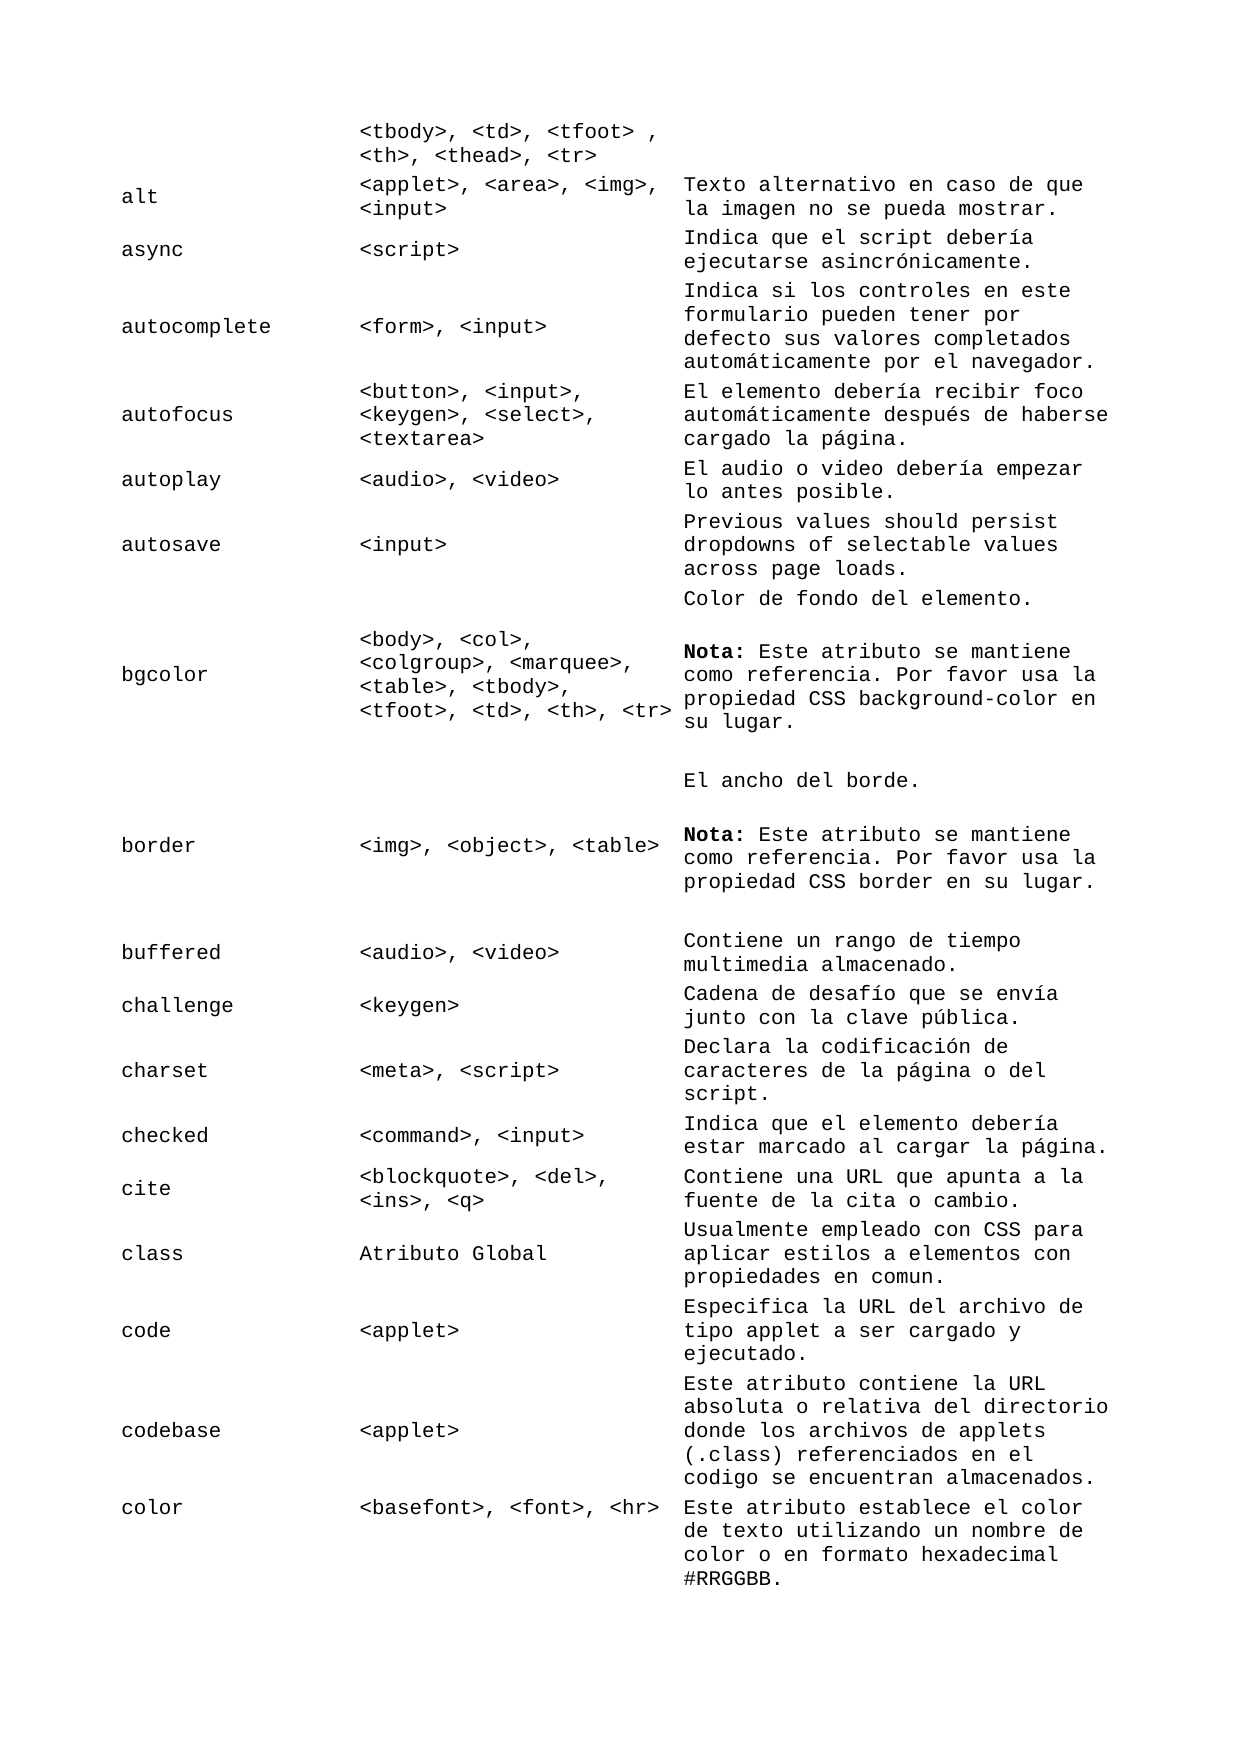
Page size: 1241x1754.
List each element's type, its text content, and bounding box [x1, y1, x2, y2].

table_cell <keygen> [356, 980, 680, 1033]
table_cell Indica que el elemento debería estar marcado al cargar la página. [680, 1110, 1122, 1163]
table_cell autocomplete [118, 278, 356, 378]
table_cell <img>, <object>, <table> [356, 768, 680, 927]
table_cell Especifica la URL del archivo de tipo applet a ser cargado y ejecutado. [680, 1293, 1122, 1370]
table_cell code [118, 1293, 356, 1370]
table_cell Atributo Global [356, 1216, 680, 1293]
table_cell challenge [118, 980, 356, 1033]
table_cell alt [118, 171, 356, 224]
table_cell <applet> [356, 1293, 680, 1370]
table_cell bgcolor [118, 585, 356, 768]
table_cell El ancho del borde. Nota: Este atributo se mantiene como referencia. Por favor usa la propiedad CSS border en su lugar. [680, 768, 1122, 927]
table_cell border [118, 768, 356, 927]
table_cell checked [118, 1110, 356, 1163]
table_cell async [118, 224, 356, 277]
table_cell Texto alternativo en caso de que la imagen no se pueda mostrar. [680, 171, 1122, 224]
table_cell <button>, <input>, <keygen>, <select>, <textarea> [356, 378, 680, 455]
table_cell Este atributo establece el color de texto utilizando un nombre de color o en formato hexadecimal #RRGGBB. [680, 1494, 1122, 1624]
table_cell buffered [118, 927, 356, 980]
table_cell <tbody>, <td>, <tfoot> , <th>, <thead>, <tr> [356, 118, 680, 171]
table_cell <script> [356, 224, 680, 277]
table_cell El elemento debería recibir foco automáticamente después de haberse cargado la página. [680, 378, 1122, 455]
table_cell charset [118, 1033, 356, 1110]
table_cell El audio o video debería empezar lo antes posible. [680, 455, 1122, 508]
table_cell color [118, 1494, 356, 1624]
table_cell codebase [118, 1370, 356, 1494]
table_cell [680, 118, 1122, 171]
table_cell <basefont>, <font>, <hr> [356, 1494, 680, 1624]
table_cell <meta>, <script> [356, 1033, 680, 1110]
table_cell <blockquote>, <del>, <ins>, <q> [356, 1163, 680, 1216]
table_cell <form>, <input> [356, 278, 680, 378]
table_cell Usualmente empleado con CSS para aplicar estilos a elementos con propiedades en comun. [680, 1216, 1122, 1293]
table_cell <audio>, <video> [356, 455, 680, 508]
table_cell <command>, <input> [356, 1110, 680, 1163]
table_cell class [118, 1216, 356, 1293]
table_cell Previous values should persist dropdowns of selectable values across page loads. [680, 508, 1122, 584]
table_cell autoplay [118, 455, 356, 508]
table_cell Cadena de desafío que se envía junto con la clave pública. [680, 980, 1122, 1033]
table_cell autofocus [118, 378, 356, 455]
table_cell Este atributo contiene la URL absoluta o relativa del directorio donde los archivos de applets (.class) referenciados en el codigo se encuentran almacenados. [680, 1370, 1122, 1494]
table_cell Contiene una URL que apunta a la fuente de la cita o cambio. [680, 1163, 1122, 1216]
table_cell autosave [118, 508, 356, 584]
table_cell <applet> [356, 1370, 680, 1494]
table_cell <audio>, <video> [356, 927, 680, 980]
table_cell <body>, <col>, <colgroup>, <marquee>, <table>, <tbody>, <tfoot>, <td>, <th>, <tr> [356, 585, 680, 768]
table_cell cite [118, 1163, 356, 1216]
table_cell Color de fondo del elemento. Nota: Este atributo se mantiene como referencia. Por favor usa la propiedad CSS background-color en su lugar. [680, 585, 1122, 768]
table_cell Indica si los controles en este formulario pueden tener por defecto sus valores completados automáticamente por el navegador. [680, 278, 1122, 378]
table_cell [118, 118, 356, 171]
table_cell <input> [356, 508, 680, 584]
table_cell Contiene un rango de tiempo multimedia almacenado. [680, 927, 1122, 980]
table_cell Declara la codificación de caracteres de la página o del script. [680, 1033, 1122, 1110]
table_cell <applet>, <area>, <img>, <input> [356, 171, 680, 224]
table_cell Indica que el script debería ejecutarse asincrónicamente. [680, 224, 1122, 277]
